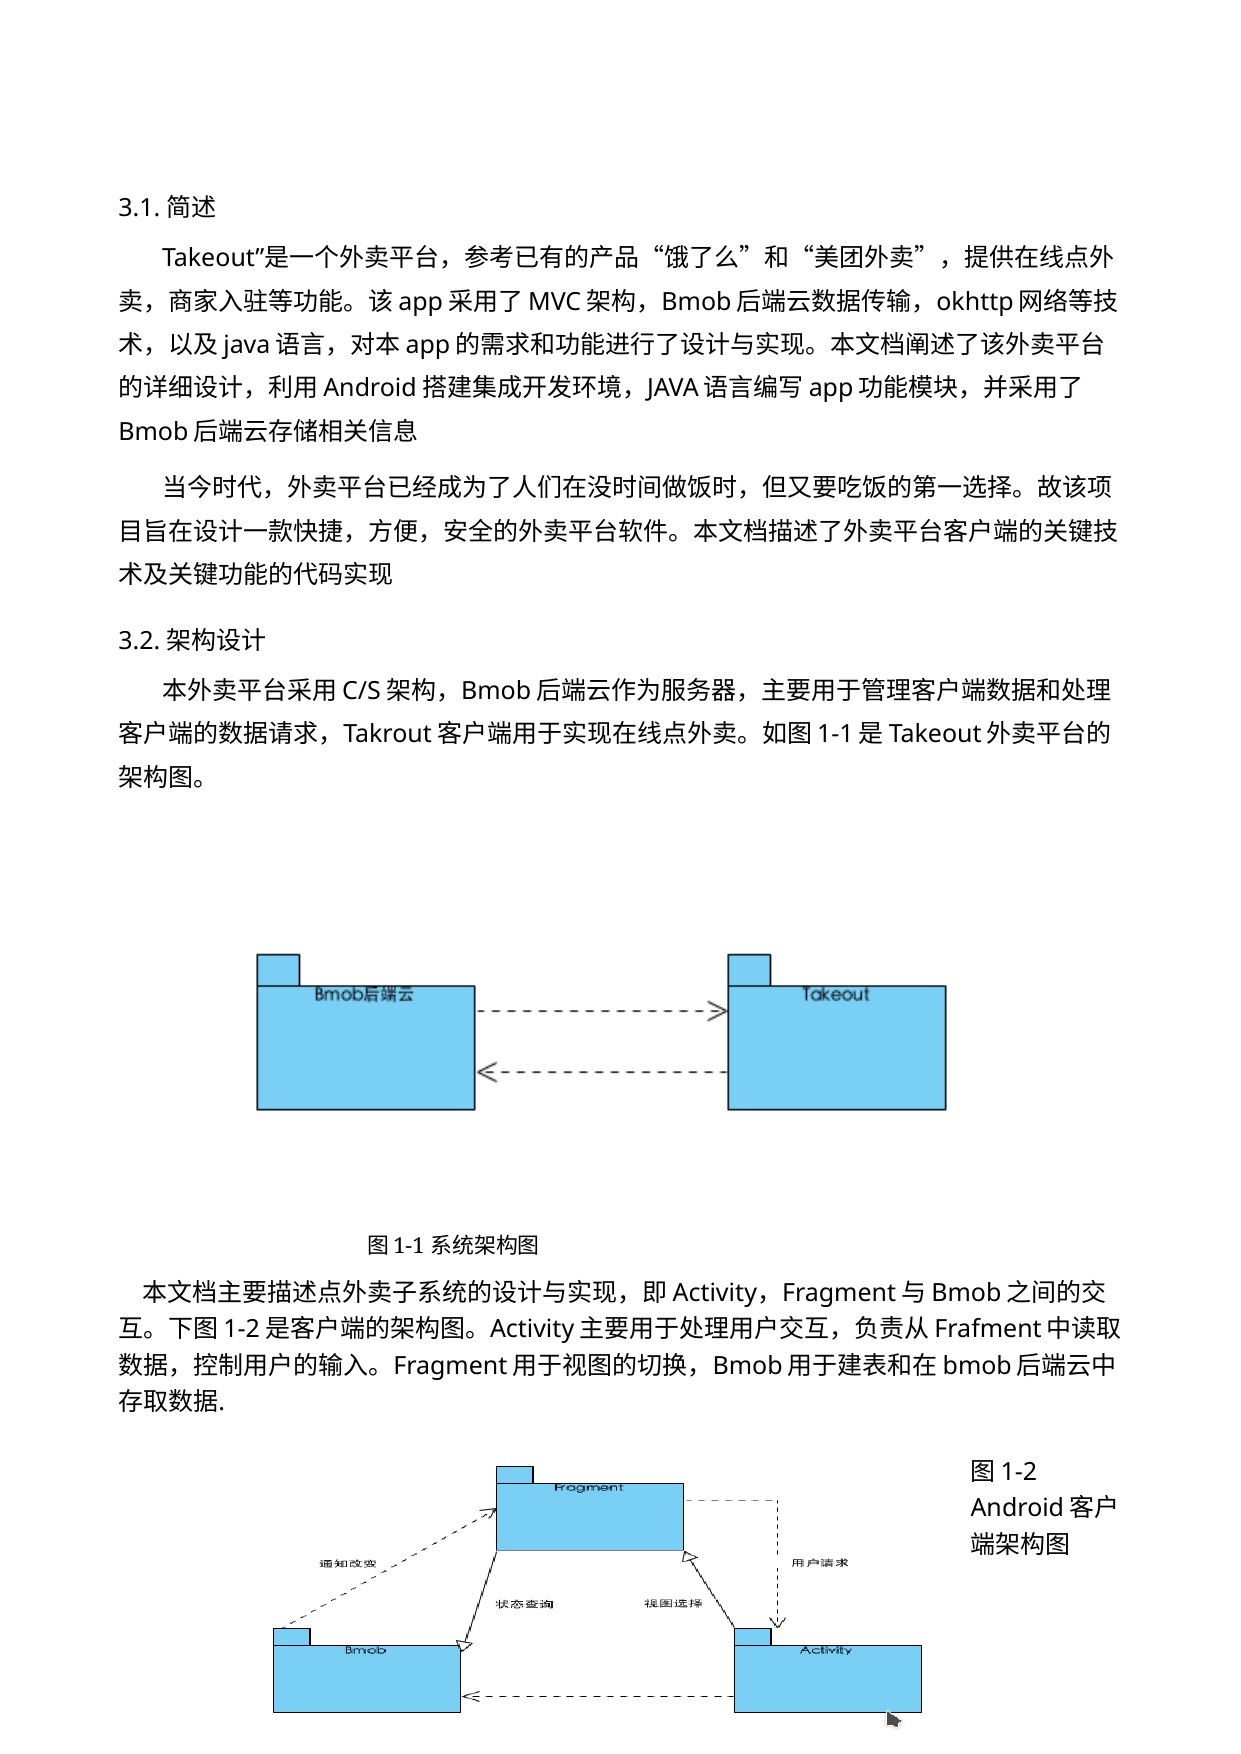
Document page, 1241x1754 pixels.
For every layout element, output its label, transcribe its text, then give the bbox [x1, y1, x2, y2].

picture [130, 807, 1097, 1222]
picture [260, 1418, 971, 1754]
subtitle 简述 [118, 188, 1122, 224]
text Takeout”是一个外卖平台，参考已有的产品“饿了么”和“美团外卖”，提供在线点外卖，商家入驻等功能。该app采用了MVC架构，Bmob后端云数据传输，okhttp网络等技术，以及java语言，对本app的需求和功能进行了设计与实现。本文档阐述了该外卖平台的详细设计，利用Android搭建集成开发环境，JAVA语言编写app功能模块，并采用了Bmob后端云存储相关信息 [118, 237, 1122, 447]
text 本外卖平台采用C/S架构，Bmob后端云作为服务器，主要用于管理客户端数据和处理客户端的数据请求，Takrout客户端用于实现在线点外卖。如图1-1是Takeout外卖平台的架构图。 [118, 671, 1122, 794]
text 本文档主要描述点外卖子系统的设计与实现，即Activity，Fragment与Bmob之间的交互。下图1-2是客户端的架构图。Activity主要用于处理用户交互，负责从Frafment中读取数据，控制用户的输入。Fragment用于视图的切换，Bmob用于建表和在bmob后端云中存取数据. [118, 1273, 1122, 1418]
text 当今时代，外卖平台已经成为了人们在没时间做饭时，但又要吃饭的第一选择。故该项目旨在设计一款快捷，方便，安全的外卖平台软件。本文档描述了外卖平台客户端的关键技术及关键功能的代码实现 [118, 468, 1122, 591]
text [118, 1418, 260, 1560]
subtitle 架构设计 [118, 621, 1122, 657]
text 图1-1 系统架构图 [118, 814, 1122, 1260]
text 图1-2 Android客户端架构图 [971, 1418, 1122, 1560]
